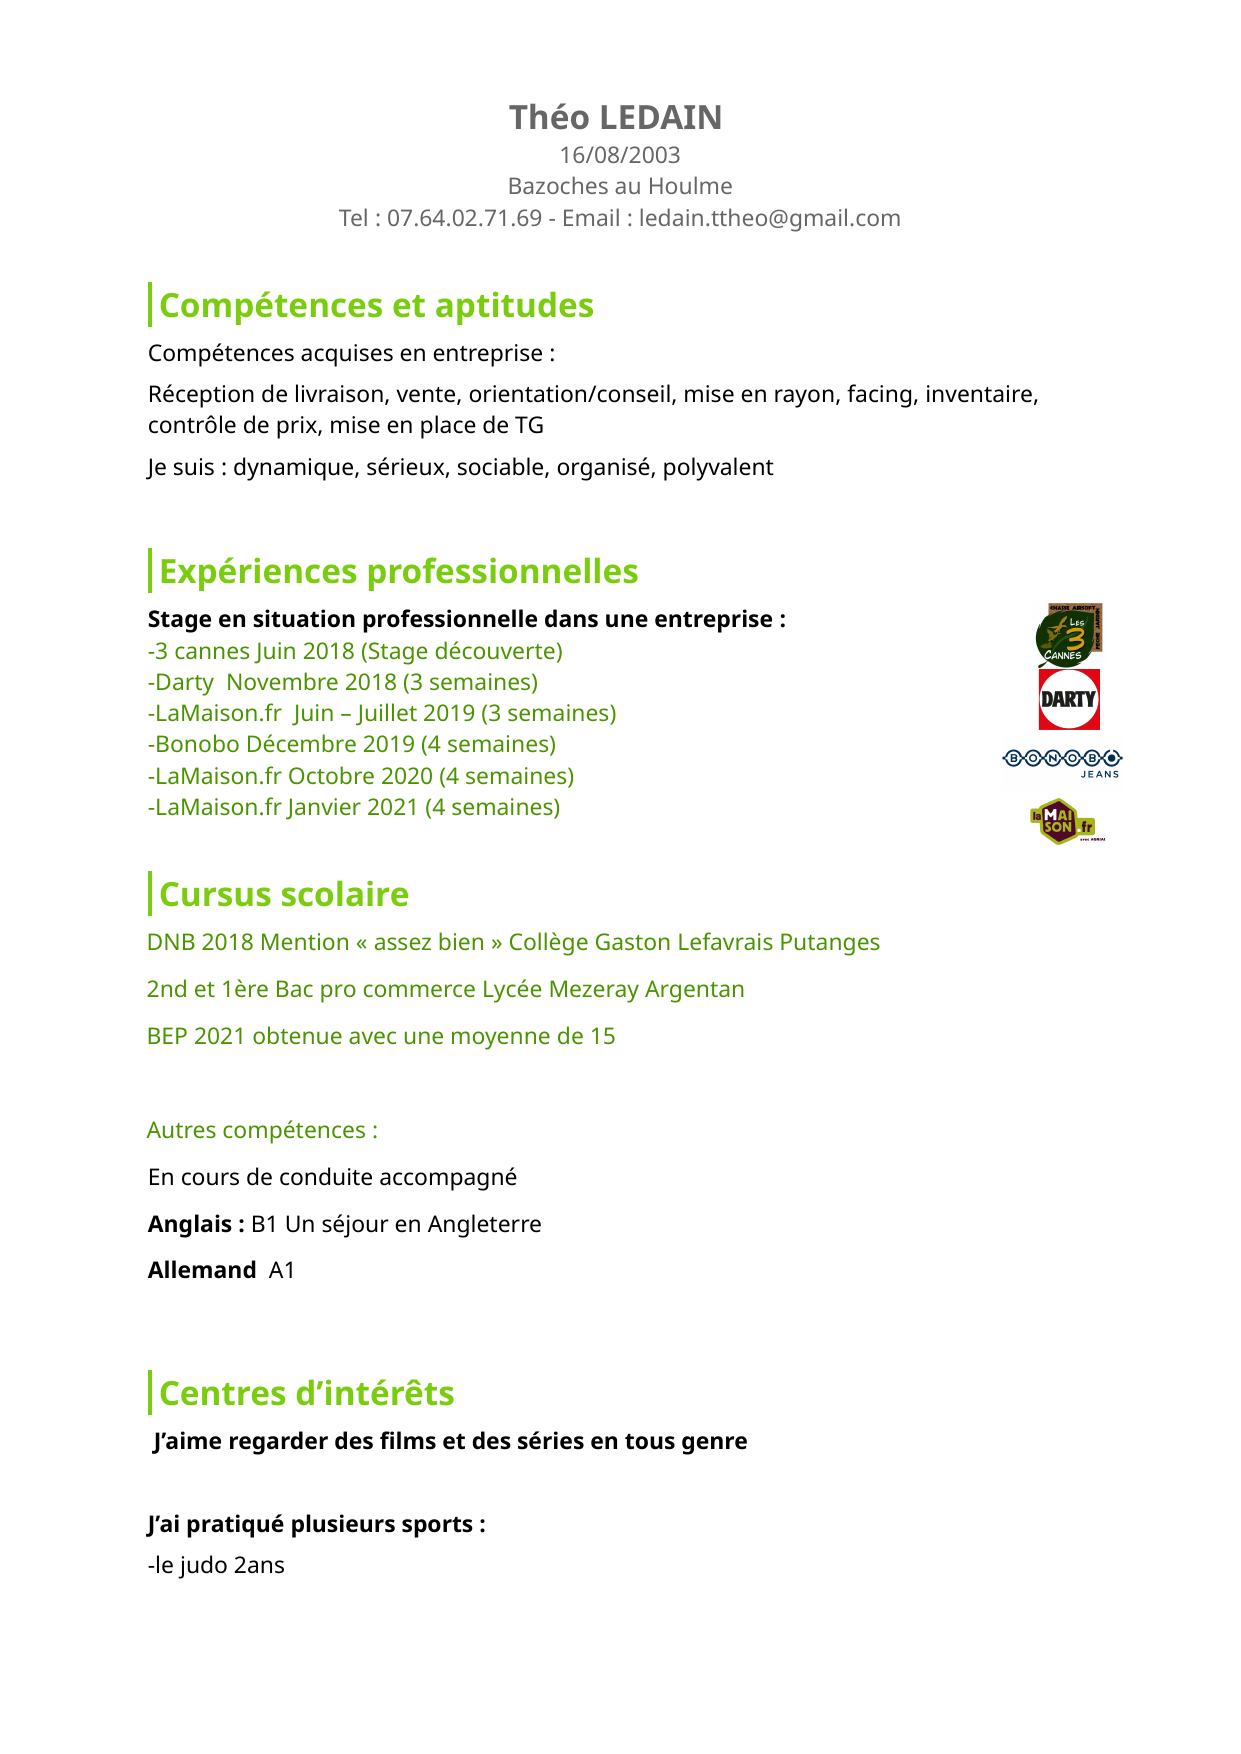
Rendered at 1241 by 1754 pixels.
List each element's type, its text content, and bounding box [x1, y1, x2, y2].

text Je suis : dynamique, sérieux, sociable, organisé, polyvalent [148, 451, 1093, 482]
text -Darty Novembre 2018 (3 semaines) [148, 666, 1038, 697]
text Anglais : B1 Un séjour en Angleterre [148, 1208, 1093, 1239]
text Compétences acquises en entreprise : [148, 337, 1093, 368]
text DNB 2018 Mention « assez bien » Collège Gaston Lefavrais Putanges [146, 926, 1093, 958]
subtitle Centres d’intérêts [152, 1370, 1093, 1415]
text 2nd et 1ère Bac pro commerce Lycée Mezeray Argentan [146, 973, 1093, 1004]
text Réception de livraison, vente, orientation/conseil, mise en rayon, facing, inventaire, contrôle de prix, mise en place de TG [148, 378, 1093, 441]
subtitle Cursus scolaire [152, 871, 1093, 916]
text Théo LEDAIN 16/08/2003 [148, 94, 1093, 170]
text BEP 2021 obtenue avec une moyenne de 15 [146, 1020, 1093, 1051]
picture [1031, 601, 1107, 730]
text Bazoches au Houlme [148, 170, 1093, 202]
picture [1002, 736, 1123, 791]
text Allemand A1 [148, 1254, 1093, 1286]
text En cours de conduite accompagné [148, 1161, 1093, 1192]
text -Bonobo Décembre 2019 (4 semaines) [148, 728, 1093, 760]
text J’ai pratiqué plusieurs sports : [148, 1508, 1093, 1539]
text Tel : 07.64.02.71.69 - Email : ledain.ttheo@gmail.com [148, 202, 1093, 233]
subtitle Expériences professionnelles [152, 548, 1093, 593]
text -LaMaison.fr Octobre 2020 (4 semaines) [148, 760, 1002, 791]
subtitle Compétences et aptitudes [152, 282, 1093, 327]
text Stage en situation professionnelle dans une entreprise : [148, 603, 1031, 635]
text -LaMaison.fr Janvier 2021 (4 semaines) [148, 791, 1093, 822]
text -LaMaison.fr Juin – Juillet 2019 (3 semaines) [148, 697, 1038, 728]
text -3 cannes Juin 2018 (Stage découverte) [148, 635, 1031, 666]
text Autres compétences : [146, 1114, 1093, 1145]
text J’aime regarder des films et des séries en tous genre [148, 1425, 1093, 1457]
text -le judo 2ans [148, 1549, 1093, 1580]
picture [1030, 798, 1106, 845]
